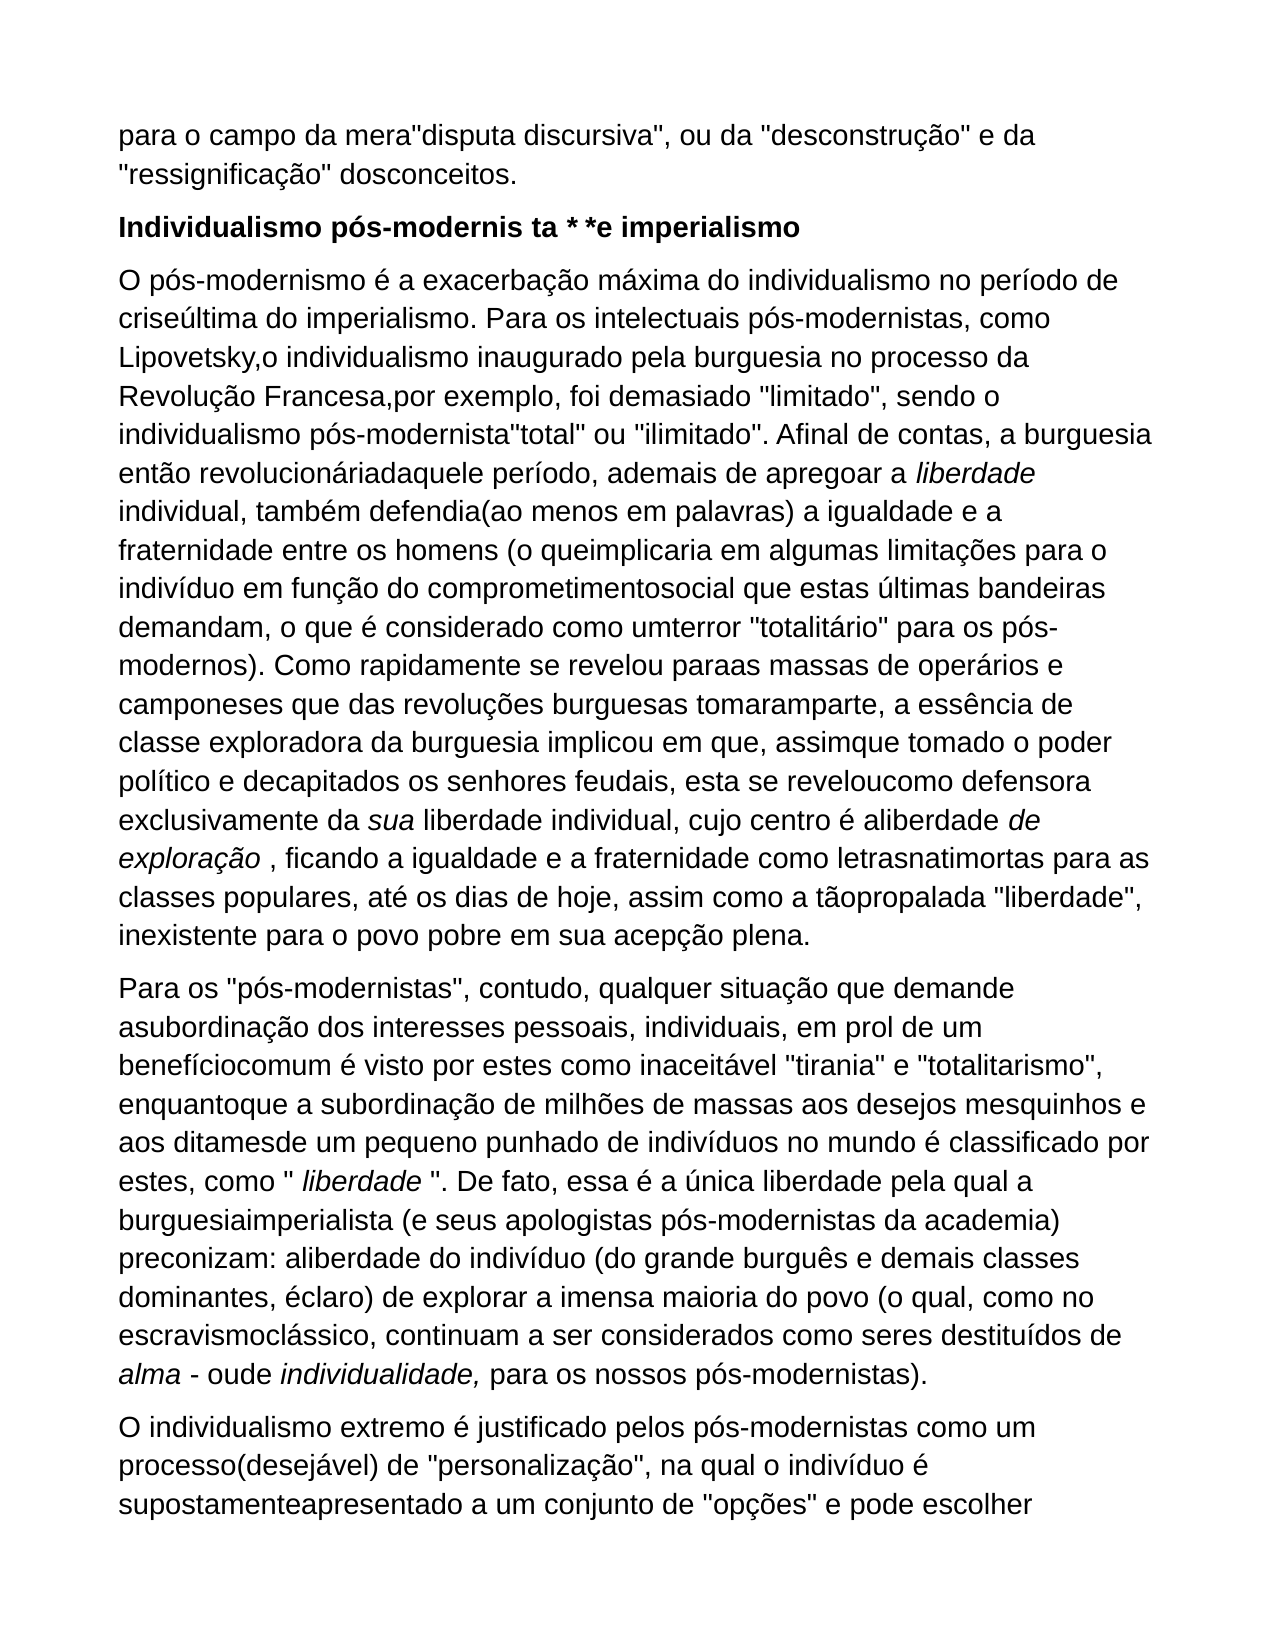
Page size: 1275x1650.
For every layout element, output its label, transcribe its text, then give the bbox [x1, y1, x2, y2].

text para o campo da mera"disputa discursiva", ou da "desconstrução" e da "ressignificação" dosconceitos. [118, 118, 1157, 190]
text Para os "pós-modernistas", contudo, qualquer situação que demande asubordinação dos interesses pessoais, individuais, em prol de um benefíciocomum é visto por estes como inaceitável "tirania" e "totalitarismo", enquantoque a subordinação de milhões de massas aos desejos mesquinhos e aos ditamesde um pequeno punhado de indivíduos no mundo é classificado por estes, como " liberdade ". De fato, essa é a única liberdade pela qual a burguesiaimperialista (e seus apologistas pós-modernistas da academia) preconizam: aliberdade do indivíduo (do grande burguês e demais classes dominantes, éclaro) de explorar a imensa maioria do povo (o qual, como no escravismoclássico, continuam a ser considerados como seres destituídos de alma - oude individualidade, para os nossos pós-modernistas). [118, 971, 1157, 1390]
text Individualismo pós-modernis ta * *e imperialismo [118, 210, 1157, 243]
text O pós-modernismo é a exacerbação máxima do individualismo no período de criseúltima do imperialismo. Para os intelectuais pós-modernistas, como Lipovetsky,o individualismo inaugurado pela burguesia no processo da Revolução Francesa,por exemplo, foi demasiado "limitado", sendo o individualismo pós-modernista"total" ou "ilimitado". Afinal de contas, a burguesia então revolucionáriadaquele período, ademais de apregoar a liberdade individual, também defendia(ao menos em palavras) a igualdade e a fraternidade entre os homens (o queimplicaria em algumas limitações para o indivíduo em função do comprometimentosocial que estas últimas bandeiras demandam, o que é considerado como umterror "totalitário" para os pós-modernos). Como rapidamente se revelou paraas massas de operários e camponeses que das revoluções burguesas tomaramparte, a essência de classe exploradora da burguesia implicou em que, assimque tomado o poder político e decapitados os senhores feudais, esta se reveloucomo defensora exclusivamente da sua liberdade individual, cujo centro é aliberdade de exploração , ficando a igualdade e a fraternidade como letrasnatimortas para as classes populares, até os dias de hoje, assim como a tãopropalada "liberdade", inexistente para o povo pobre em sua acepção plena. [118, 263, 1157, 952]
text O individualismo extremo é justificado pelos pós-modernistas como um processo(desejável) de "personalização", na qual o indivíduo é supostamenteapresentado a um conjunto de "opções" e pode escolher [118, 1410, 1157, 1520]
